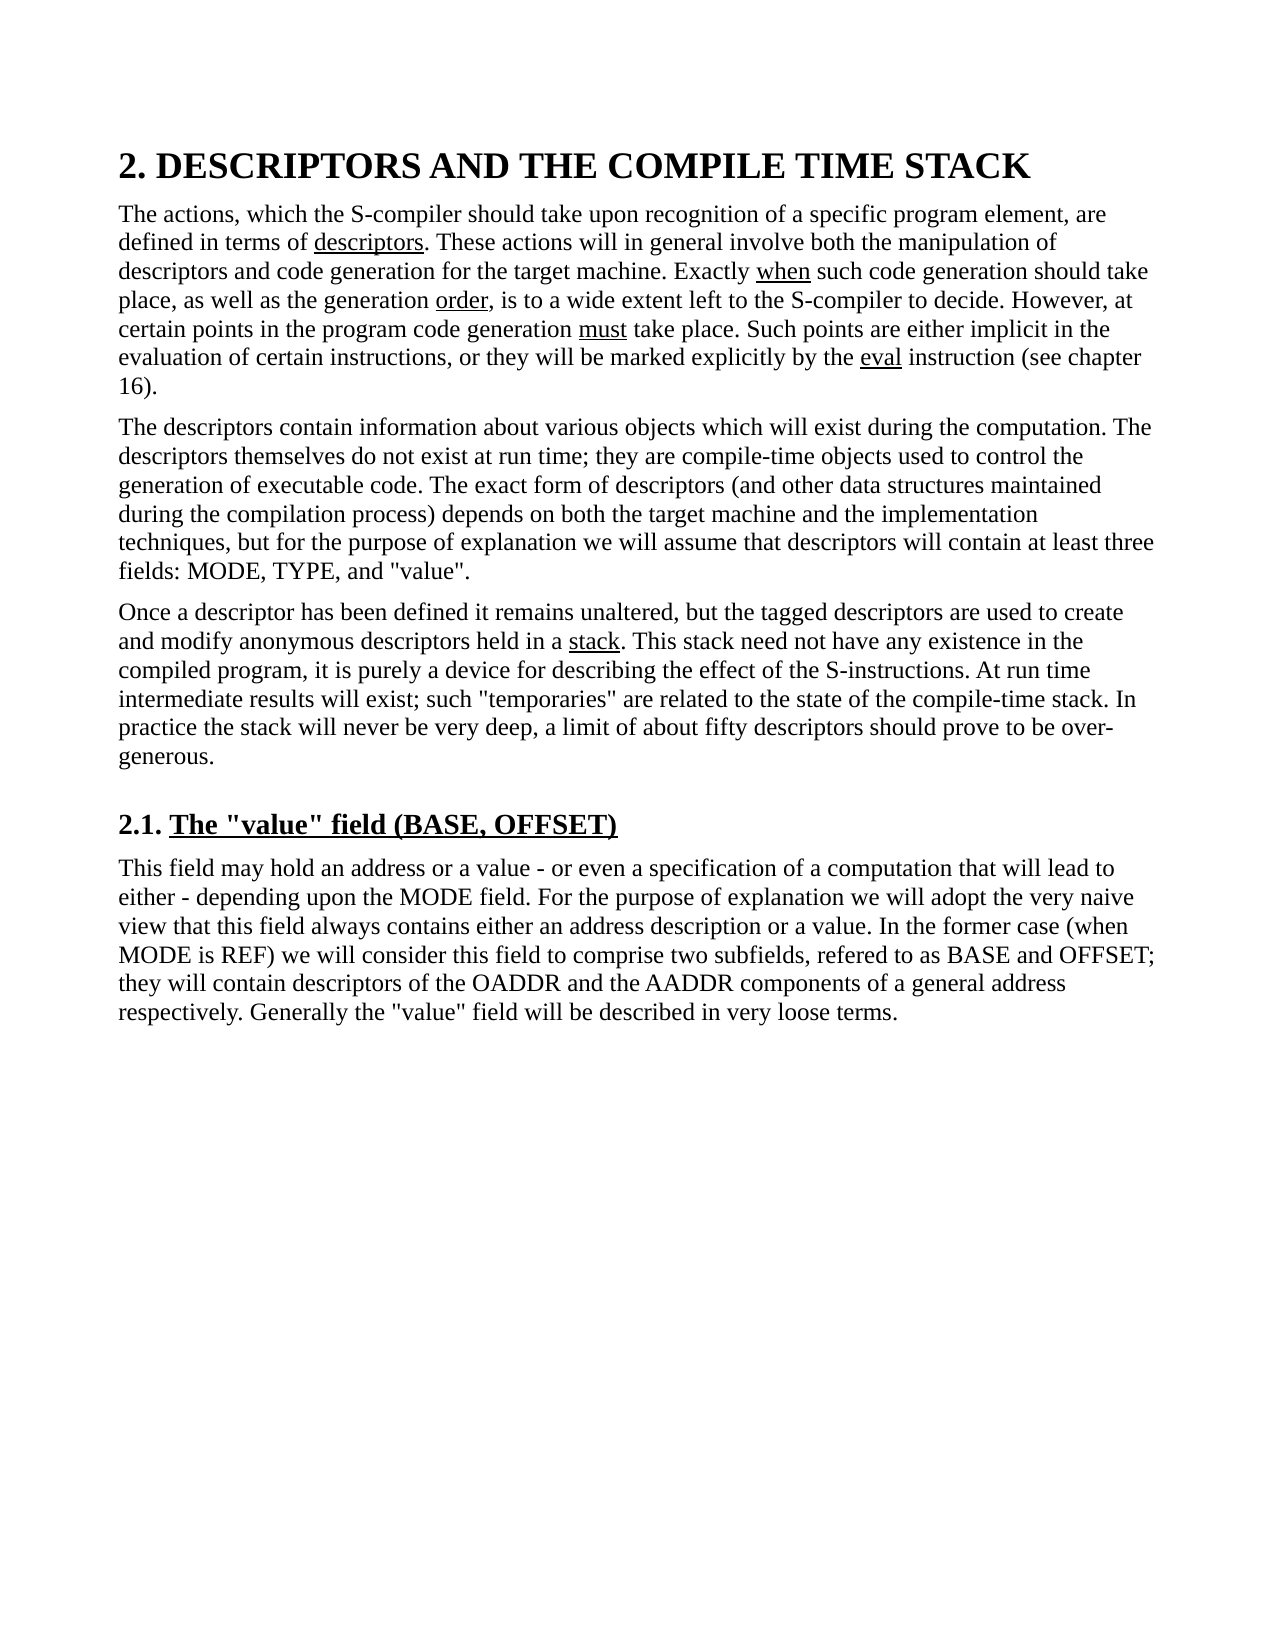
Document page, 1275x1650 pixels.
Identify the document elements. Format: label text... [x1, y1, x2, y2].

text This field may hold an address or a value - or even a specification of a computation that will lead to either - depending upon the MODE field. For the purpose of explanation we will adopt the very naive view that this field always contains either an address description or a value. In the former case (when MODE is REF) we will consider this field to comprise two subfields, refered to as BASE and OFFSET; they will contain descriptors of the OADDR and the AADDR components of a general address respectively. Generally the "value" field will be described in very loose terms. [118, 853, 1157, 1026]
subtitle 2. DESCRIPTORS AND THE COMPILE TIME STACK [118, 143, 1157, 186]
text The descriptors contain information about various objects which will exist during the computation. The descriptors themselves do not exist at run time; they are compile-time objects used to control the generation of executable code. The exact form of descriptors (and other data structures maintained during the compilation process) depends on both the target machine and the implementation techniques, but for the purpose of explanation we will assume that descriptors will contain at least three fields: MODE, TYPE, and "value". [118, 412, 1157, 585]
text Once a descriptor has been defined it remains unaltered, but the tagged descriptors are used to create and modify anonymous descriptors held in a stack. This stack need not have any existence in the compiled program, it is purely a device for describing the effect of the S-instructions. At run time intermediate results will exist; such "temporaries" are related to the state of the compile-time stack. In practice the stack will never be very deep, a limit of about fifty descriptors should prove to be over-generous. [118, 597, 1157, 770]
text The actions, which the S-compiler should take upon recognition of a specific program element, are defined in terms of descriptors. These actions will in general involve both the manipulation of descriptors and code generation for the target machine. Exactly when such code generation should take place, as well as the generation order, is to a wide extent left to the S-compiler to decide. However, at certain points in the program code generation must take place. Such points are either implicit in the evaluation of certain instructions, or they will be marked explicitly by the eval instruction (see chapter 16). [118, 199, 1157, 400]
subtitle 2.1. The "value" field (BASE, OFFSET) [118, 807, 1157, 841]
